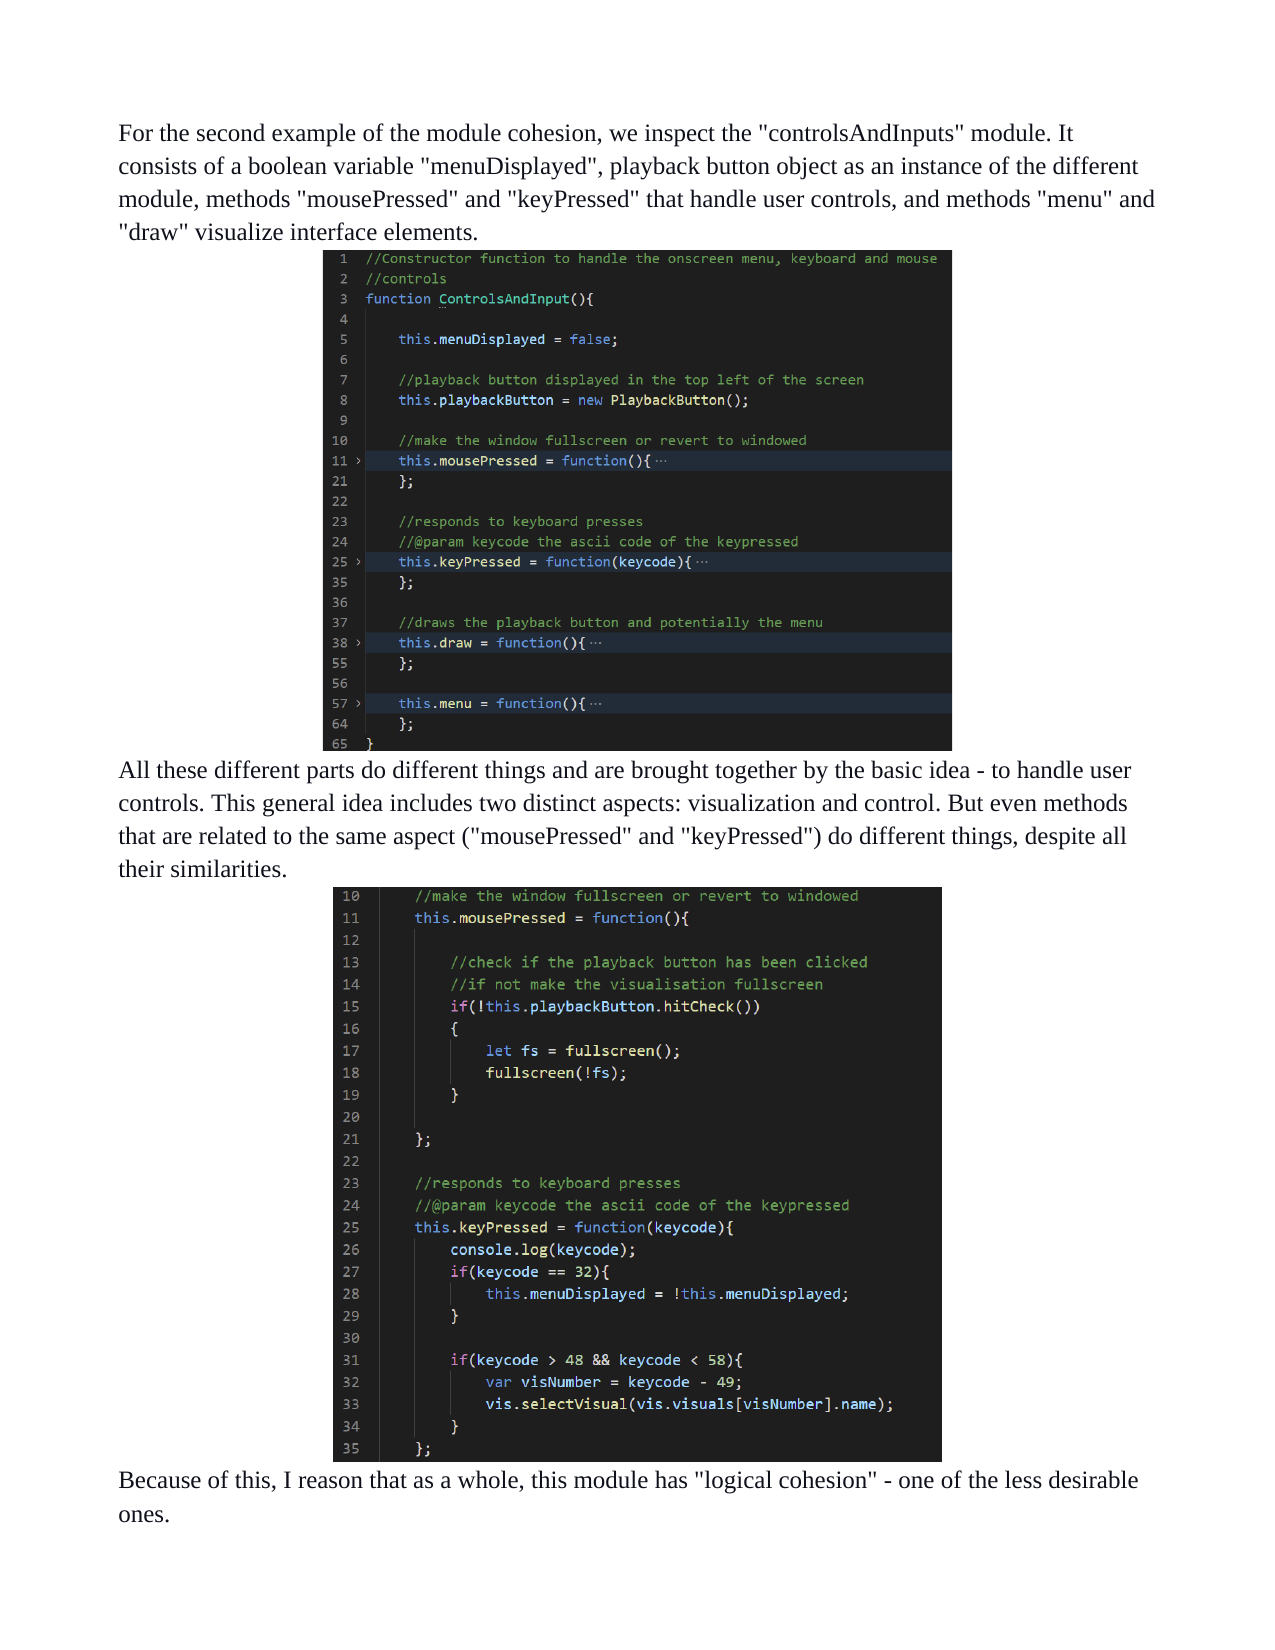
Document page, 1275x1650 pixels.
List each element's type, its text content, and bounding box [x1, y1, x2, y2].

picture [333, 887, 942, 1462]
text Because of this, I reason that as a whole, this module has "logical cohesion" - one of the less desirable ones. [118, 887, 1157, 1527]
text For the second example of the module cohesion, we inspect the "controlsAndInputs" module. It consists of a boolean variable "menuDisplayed", playback button object as an instance of the different module, methods "mousePressed" and "keyPressed" that handle user controls, and methods "menu" and "draw" visualize interface elements. [118, 118, 1157, 246]
picture [322, 250, 953, 751]
text All these different parts do different things and are brought together by the basic idea - to handle user controls. This general idea includes two distinct aspects: visualization and control. But even methods that are related to the same aspect ("mousePressed" and "keyPressed") do different things, despite all their similarities. [118, 250, 1157, 883]
